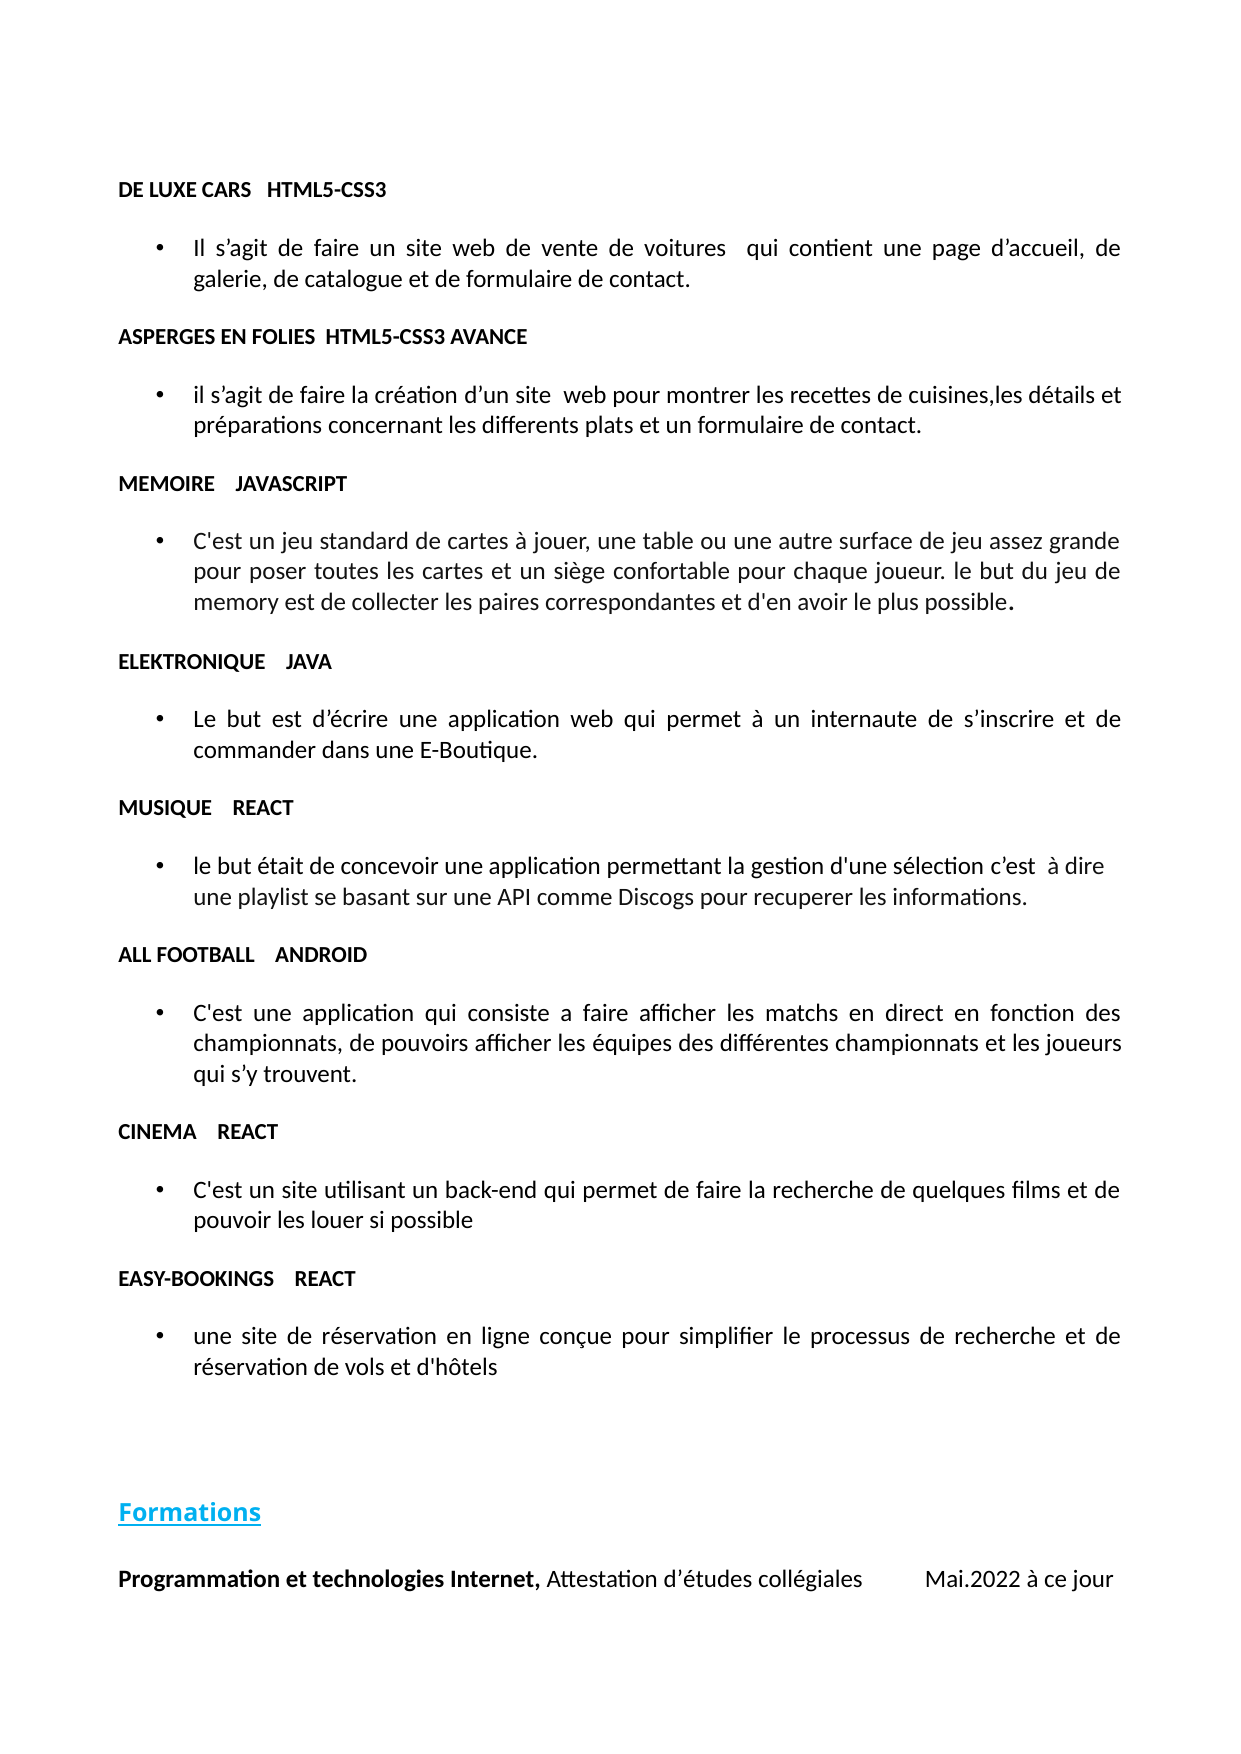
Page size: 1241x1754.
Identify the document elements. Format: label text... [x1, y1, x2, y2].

text EASY-BOOKINGS REACT [118, 1264, 1122, 1292]
text DE LUXE CARS HTML5-CSS3 [118, 176, 1122, 204]
list C'est une application qui consiste a faire afficher les matchs en direct en fonction des championnats, de pouvoirs afficher les équipes des différentes championnats et les joueurs qui s’y trouvent. [156, 997, 1122, 1088]
list Le but est d’écrire une application web qui permet à un internaute de s’inscrire et de commander dans une E-Boutique. [156, 704, 1122, 765]
list C'est un site utilisant un back-end qui permet de faire la recherche de quelques films et de pouvoir les louer si possible [156, 1174, 1122, 1235]
list C'est un jeu standard de cartes à jouer, une table ou une autre surface de jeu assez grande pour poser toutes les cartes et un siège confortable pour chaque joueur. le but du jeu de memory est de collecter les paires correspondantes et d'en avoir le plus possible. [156, 525, 1122, 616]
text Programmation et technologies Internet, Attestation d’études collégiales Mai.2022 à ce jour [118, 1563, 1122, 1594]
text ALL FOOTBALL ANDROID [118, 940, 1122, 968]
text ELEKTRONIQUE JAVA [118, 647, 1122, 675]
list il s’agit de faire la création d’un site web pour montrer les recettes de cuisines,les détails et préparations concernant les differents plats et un formulaire de contact. [156, 379, 1122, 440]
text Formations [118, 1495, 1122, 1529]
text ASPERGES EN FOLIES HTML5-CSS3 AVANCE [118, 322, 1122, 350]
text MEMOIRE JAVASCRIPT [118, 469, 1122, 497]
list le but était de concevoir une application permettant la gestion d'une sélection c’est à dire une playlist se basant sur une API comme Discogs pour recuperer les informations. [156, 850, 1122, 911]
text CINEMA REACT [118, 1117, 1122, 1145]
list une site de réservation en ligne conçue pour simplifier le processus de recherche et de réservation de vols et d'hôtels [156, 1320, 1122, 1381]
list Il s’agit de faire un site web de vente de voitures qui contient une page d’accueil, de galerie, de catalogue et de formulaire de contact. [156, 232, 1122, 293]
text MUSIQUE REACT [118, 793, 1122, 821]
